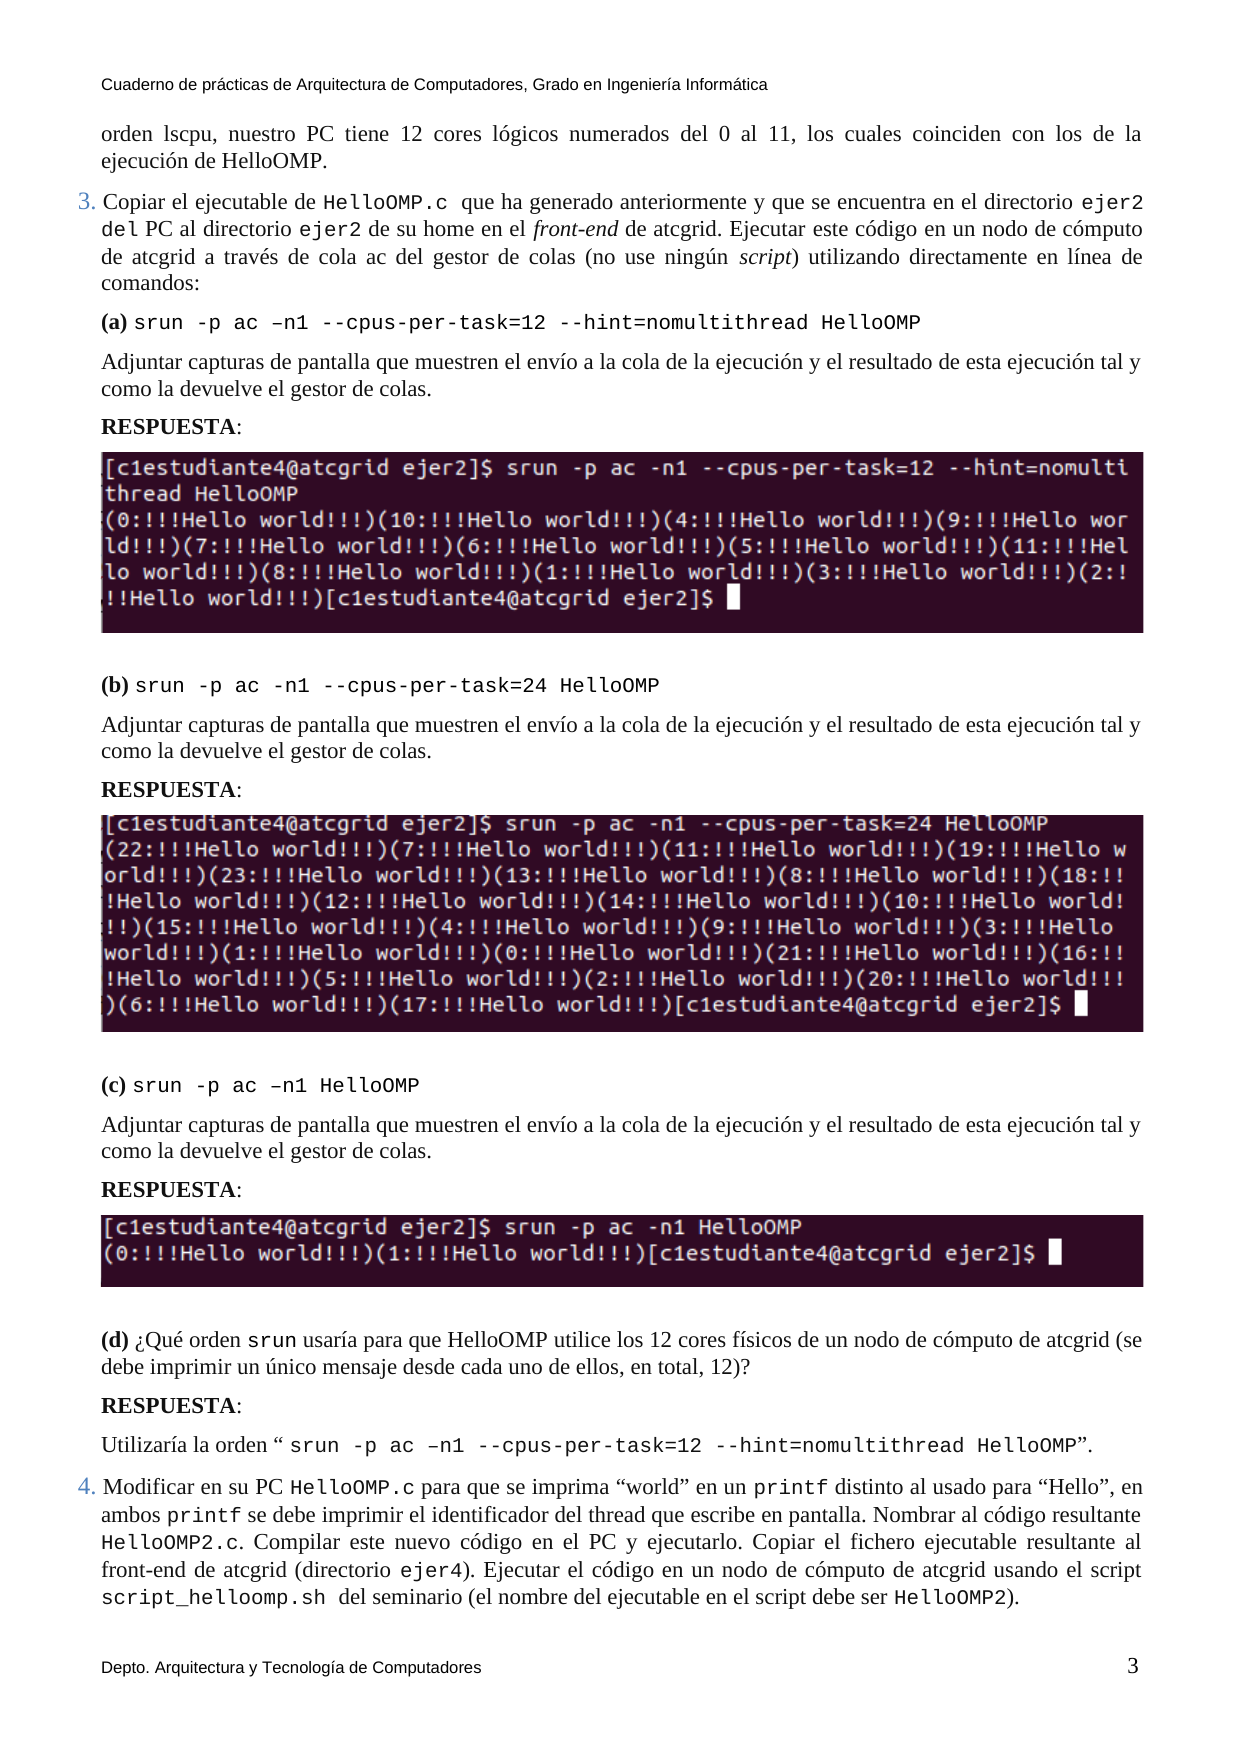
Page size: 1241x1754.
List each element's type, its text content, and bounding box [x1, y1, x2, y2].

list RESPUESTA: [101, 413, 1143, 440]
picture [100, 815, 1144, 1032]
list Utilizaría la orden “ srun -p ac –n1 --cpus-per-task=12 --hint=nomultithread HelloOMP”. [101, 1431, 1143, 1458]
text (b) srun -p ac -n1 --cpus-per-task=24 HelloOMP [101, 671, 1143, 699]
list RESPUESTA: [101, 1176, 1143, 1202]
list Copiar el ejecutable de HelloOMP.c que ha generado anteriormente y que se encuentra en el directorio ejer2 del PC al directorio ejer2 de su home en el front-end de atcgrid. Ejecutar este código en un nodo de cómputo de atcgrid a través de cola ac del gestor de colas (no use ningún script) utilizando directamente en línea de comandos: [71, 186, 1143, 296]
text (c) srun -p ac –n1 HelloOMP [101, 1071, 1143, 1098]
picture [100, 452, 1144, 633]
list RESPUESTA: [101, 776, 1143, 803]
list (d) ¿Qué orden srun usaría para que HelloOMP utilice los 12 cores físicos de un nodo de cómputo de atcgrid (se debe imprimir un único mensaje desde cada uno de ellos, en total, 12)? [101, 1326, 1143, 1379]
text Adjuntar capturas de pantalla que muestren el envío a la cola de la ejecución y el resultado de esta ejecución tal y como la devuelve el gestor de colas. [101, 1111, 1143, 1164]
list RESPUESTA: [101, 1392, 1143, 1418]
list Modificar en su PC HelloOMP.c para que se imprima “world” en un printf distinto al usado para “Hello”, en ambos printf se debe imprimir el identificador del thread que escribe en pantalla. Nombrar al código resultante HelloOMP2.c. Compilar este nuevo código en el PC y ejecutarlo. Copiar el fichero ejecutable resultante al front-end de atcgrid (directorio ejer4). Ejecutar el código en un nodo de cómputo de atcgrid usando el script script_helloomp.sh del seminario (el nombre del ejecutable en el script debe ser HelloOMP2). [71, 1471, 1143, 1611]
text orden lscpu, nuestro PC tiene 12 cores lógicos numerados del 0 al 11, los cuales coinciden con los de la ejecución de HelloOMP. [101, 121, 1143, 173]
text Adjuntar capturas de pantalla que muestren el envío a la cola de la ejecución y el resultado de esta ejecución tal y como la devuelve el gestor de colas. [101, 711, 1143, 764]
text (a) srun -p ac –n1 --cpus-per-task=12 --hint=nomultithread HelloOMP [101, 308, 1143, 336]
text Adjuntar capturas de pantalla que muestren el envío a la cola de la ejecución y el resultado de esta ejecución tal y como la devuelve el gestor de colas. [101, 348, 1143, 401]
picture [100, 1215, 1144, 1287]
